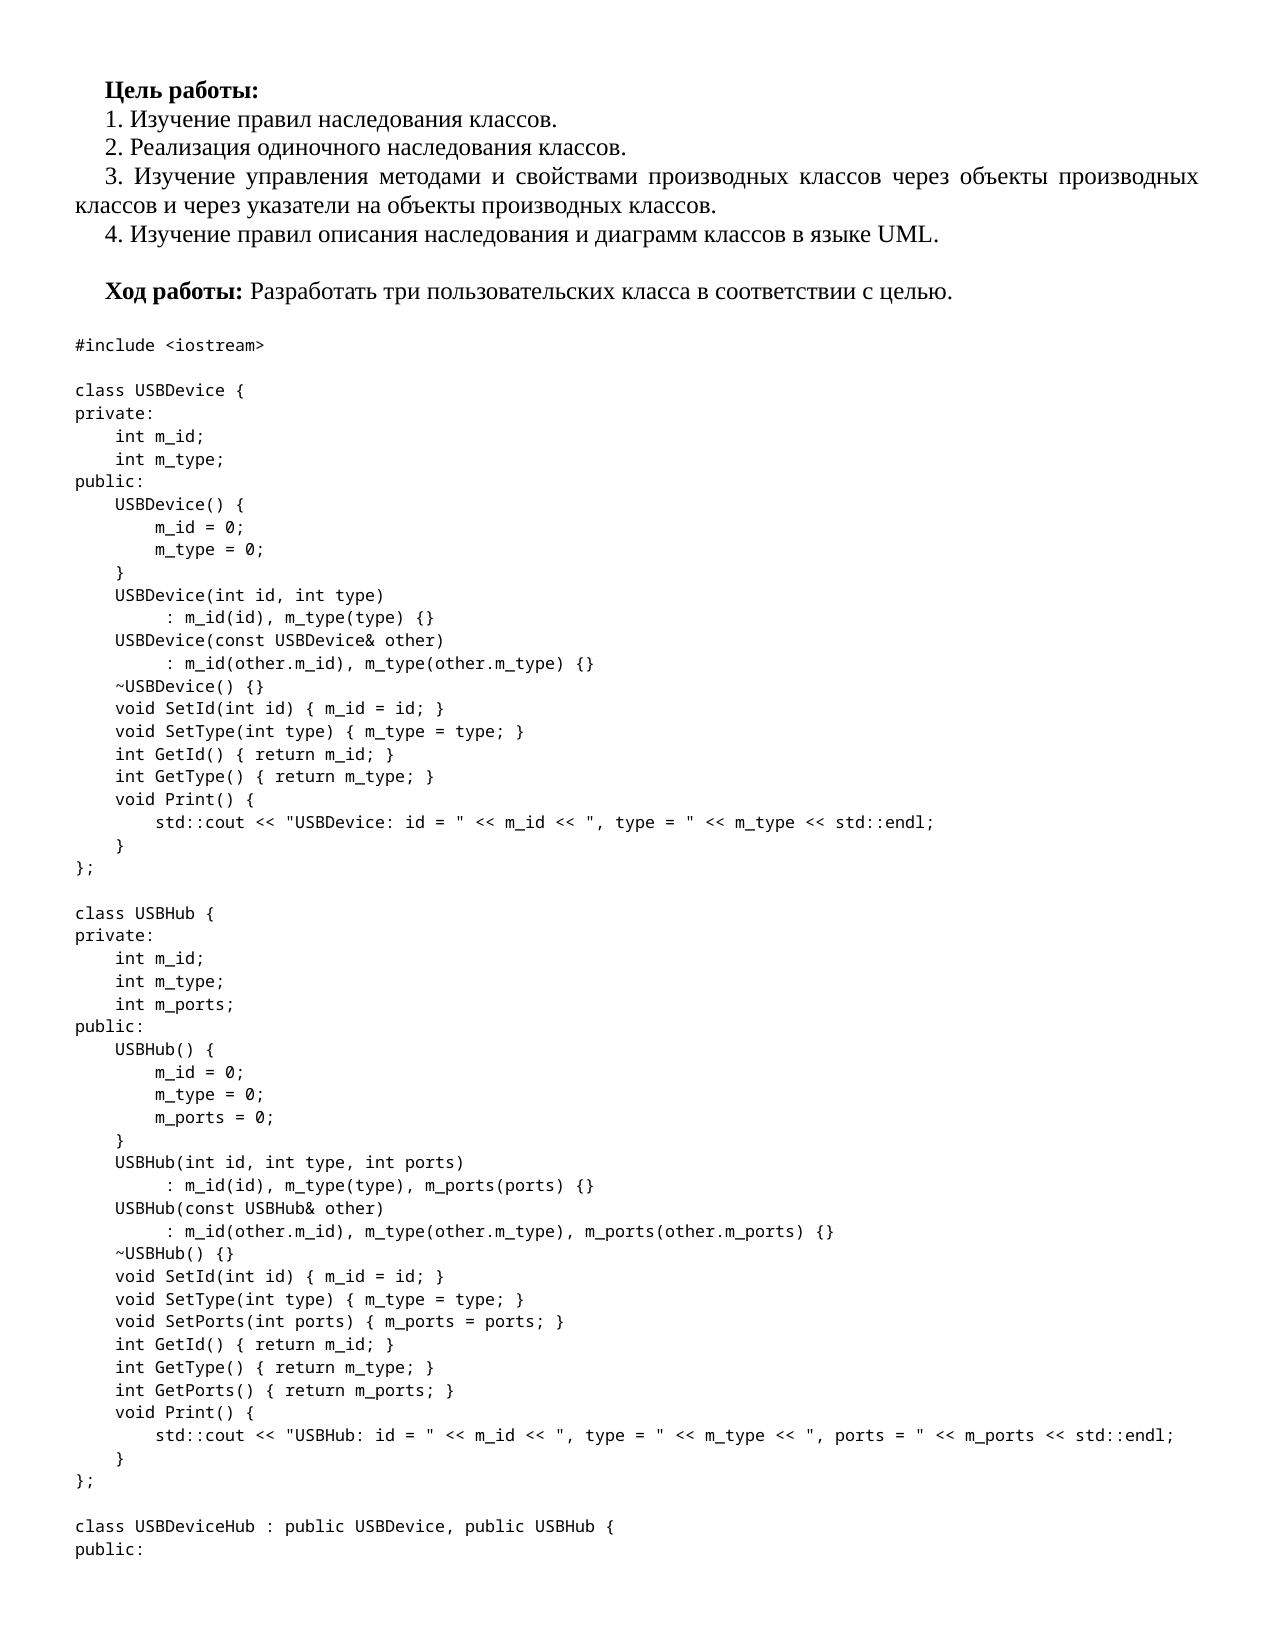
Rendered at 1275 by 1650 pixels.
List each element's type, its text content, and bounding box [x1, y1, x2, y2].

text : m_id(id), m_type(type) {} [75, 606, 1200, 629]
text ~USBHub() {} [75, 1242, 1200, 1265]
text 1. Изучение правил наследования классов. [75, 104, 1200, 132]
text USBHub(int id, int type, int ports) [75, 1151, 1200, 1174]
text } [75, 1128, 1200, 1151]
text void Print() { [75, 788, 1200, 811]
text USBDevice() { [75, 493, 1200, 515]
text void SetType(int type) { m_type = type; } [75, 720, 1200, 742]
text 4. Изучение правил описания наследования и диаграмм классов в языке UML. [75, 219, 1200, 247]
text USBHub(const USBHub& other) [75, 1197, 1200, 1219]
text private: [75, 924, 1200, 947]
text USBDevice(int id, int type) [75, 583, 1200, 606]
text int m_id; [75, 947, 1200, 969]
text : m_id(other.m_id), m_type(other.m_type), m_ports(other.m_ports) {} [75, 1219, 1200, 1242]
text int GetPorts() { return m_ports; } [75, 1378, 1200, 1401]
text m_type = 0; [75, 1083, 1200, 1106]
text int m_ports; [75, 992, 1200, 1015]
text void SetPorts(int ports) { m_ports = ports; } [75, 1310, 1200, 1333]
text Ход работы: Разработать три пользовательских класса в соответствии с целью. [75, 276, 1200, 305]
text int m_id; [75, 424, 1200, 447]
text } [75, 561, 1200, 583]
text ~USBDevice() {} [75, 674, 1200, 697]
text void SetId(int id) { m_id = id; } [75, 1265, 1200, 1287]
text int GetType() { return m_type; } [75, 765, 1200, 788]
text std::cout << "USBDevice: id = " << m_id << ", type = " << m_type << std::endl; [75, 811, 1200, 833]
text USBDevice(const USBDevice& other) [75, 629, 1200, 652]
text int m_type; [75, 969, 1200, 992]
text }; [75, 1469, 1200, 1492]
text m_ports = 0; [75, 1106, 1200, 1128]
text void Print() { [75, 1401, 1200, 1424]
text private: [75, 402, 1200, 424]
text class USBDevice { [75, 379, 1200, 402]
text m_id = 0; [75, 1060, 1200, 1083]
text Цель работы: [75, 75, 1200, 104]
text void SetType(int type) { m_type = type; } [75, 1287, 1200, 1310]
text USBHub() { [75, 1038, 1200, 1060]
text public: [75, 1537, 1200, 1560]
text int GetType() { return m_type; } [75, 1356, 1200, 1378]
text : m_id(id), m_type(type), m_ports(ports) {} [75, 1174, 1200, 1197]
text #include <iostream> [75, 334, 1200, 356]
text public: [75, 470, 1200, 493]
text : m_id(other.m_id), m_type(other.m_type) {} [75, 652, 1200, 674]
text m_id = 0; [75, 515, 1200, 538]
text public: [75, 1015, 1200, 1038]
text } [75, 833, 1200, 856]
text int m_type; [75, 447, 1200, 470]
text 3. Изучение управления методами и свойствами производных классов через объекты производных классов и через указатели на объекты производных классов. [75, 161, 1200, 219]
text class USBDeviceHub : public USBDevice, public USBHub { [75, 1514, 1200, 1537]
text m_type = 0; [75, 538, 1200, 561]
text void SetId(int id) { m_id = id; } [75, 697, 1200, 720]
text 2. Реализация одиночного наследования классов. [75, 132, 1200, 161]
text class USBHub { [75, 901, 1200, 924]
text int GetId() { return m_id; } [75, 742, 1200, 765]
text std::cout << "USBHub: id = " << m_id << ", type = " << m_type << ", ports = " << m_ports << std::endl; [75, 1424, 1200, 1446]
text }; [75, 856, 1200, 879]
text } [75, 1446, 1200, 1469]
text int GetId() { return m_id; } [75, 1333, 1200, 1356]
